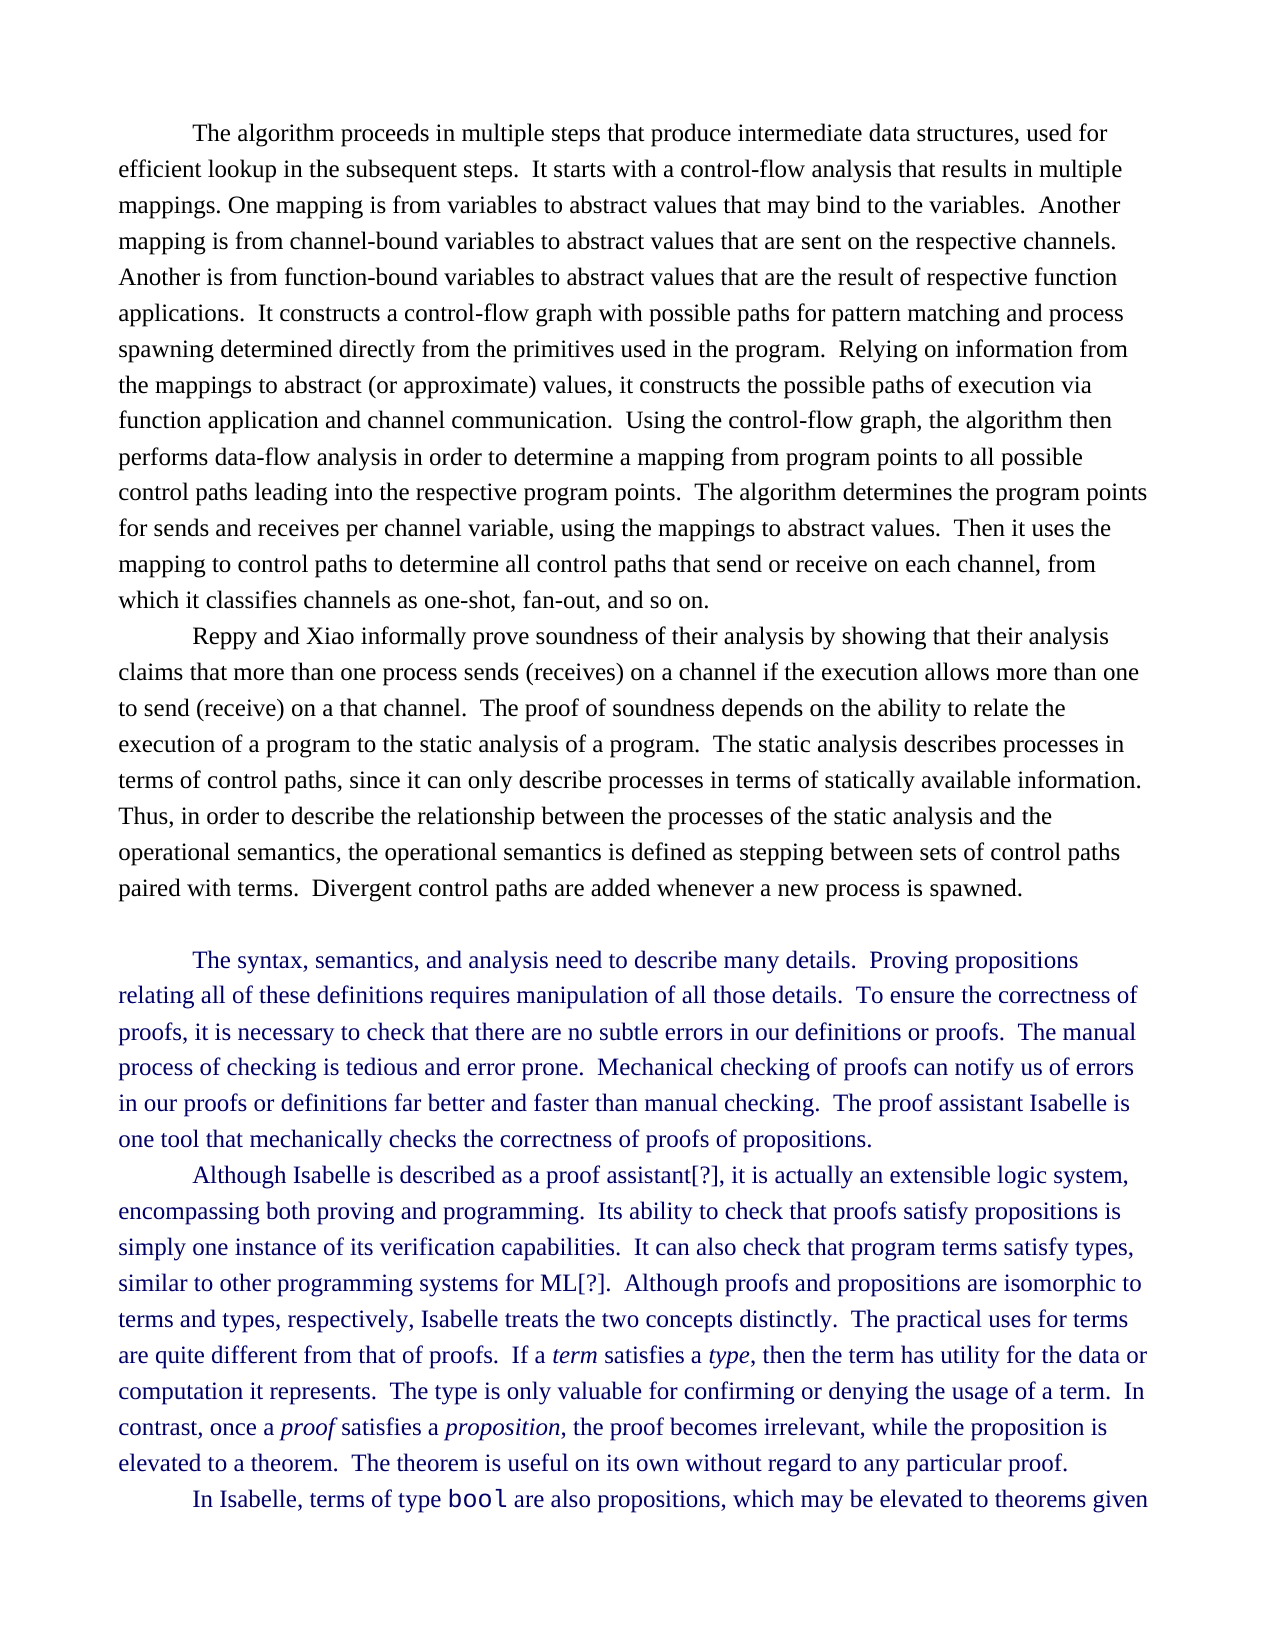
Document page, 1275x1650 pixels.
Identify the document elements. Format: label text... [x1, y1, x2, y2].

text Although Isabelle is described as a proof assistant[?], it is actually an extensible logic system, encompassing both proving and programming. Its ability to check that proofs satisfy propositions is simply one instance of its verification capabilities. It can also check that program terms satisfy types, similar to other programming systems for ML[?]. Although proofs and propositions are isomorphic to terms and types, respectively, Isabelle treats the two concepts distinctly. The practical uses for terms are quite different from that of proofs. If a term satisfies a type, then the term has utility for the data or computation it represents. The type is only valuable for confirming or denying the usage of a term. In contrast, once a proof satisfies a proposition, the proof becomes irrelevant, while the proposition is elevated to a theorem. The theorem is useful on its own without regard to any particular proof. [118, 1160, 1157, 1477]
text In Isabelle, terms of type bool are also propositions, which may be elevated to theorems given [118, 1484, 1157, 1514]
text The syntax, semantics, and analysis need to describe many details. Proving propositions relating all of these definitions requires manipulation of all those details. To ensure the correctness of proofs, it is necessary to check that there are no subtle errors in our definitions or proofs. The manual process of checking is tedious and error prone. Mechanical checking of proofs can notify us of errors in our proofs or definitions far better and faster than manual checking. The proof assistant Isabelle is one tool that mechanically checks the correctness of proofs of propositions. [118, 945, 1157, 1153]
text The algorithm proceeds in multiple steps that produce intermediate data structures, used for efficient lookup in the subsequent steps. It starts with a control-flow analysis that results in multiple mappings. One mapping is from variables to abstract values that may bind to the variables. Another mapping is from channel-bound variables to abstract values that are sent on the respective channels. Another is from function-bound variables to abstract values that are the result of respective function applications. It constructs a control-flow graph with possible paths for pattern matching and process spawning determined directly from the primitives used in the program. Relying on information from the mappings to abstract (or approximate) values, it constructs the possible paths of execution via function application and channel communication. Using the control-flow graph, the algorithm then performs data-flow analysis in order to determine a mapping from program points to all possible control paths leading into the respective program points. The algorithm determines the program points for sends and receives per channel variable, using the mappings to abstract values. Then it uses the mapping to control paths to determine all control paths that send or receive on each channel, from which it classifies channels as one-shot, fan-out, and so on. [118, 118, 1157, 614]
text Reppy and Xiao informally prove soundness of their analysis by showing that their analysis claims that more than one process sends (receives) on a channel if the execution allows more than one to send (receive) on a that channel. The proof of soundness depends on the ability to relate the execution of a program to the static analysis of a program. The static analysis describes processes in terms of control paths, since it can only describe processes in terms of statically available information. Thus, in order to describe the relationship between the processes of the static analysis and the operational semantics, the operational semantics is defined as stepping between sets of control paths paired with terms. Divergent control paths are added whenever a new process is spawned. [118, 621, 1157, 902]
